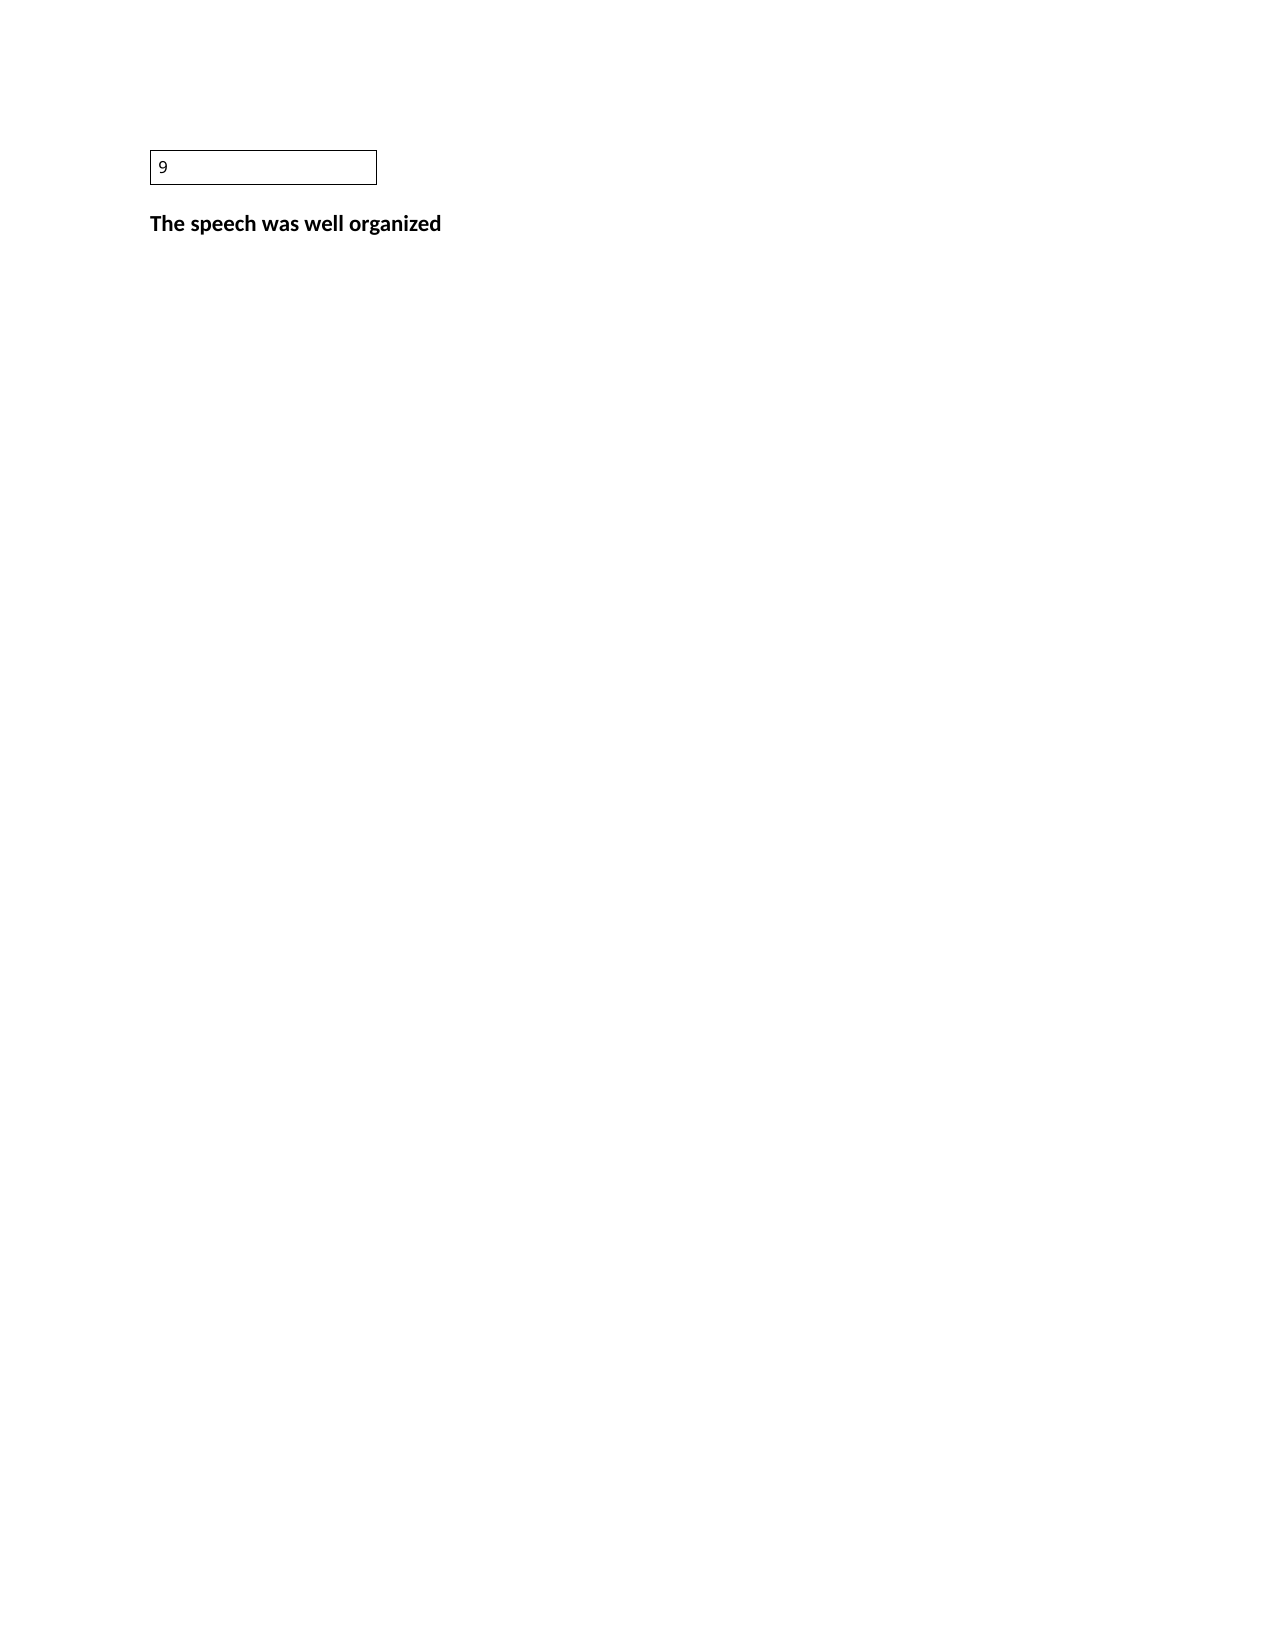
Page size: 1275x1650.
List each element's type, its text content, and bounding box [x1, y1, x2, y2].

text The speech was well organized [150, 209, 1125, 237]
